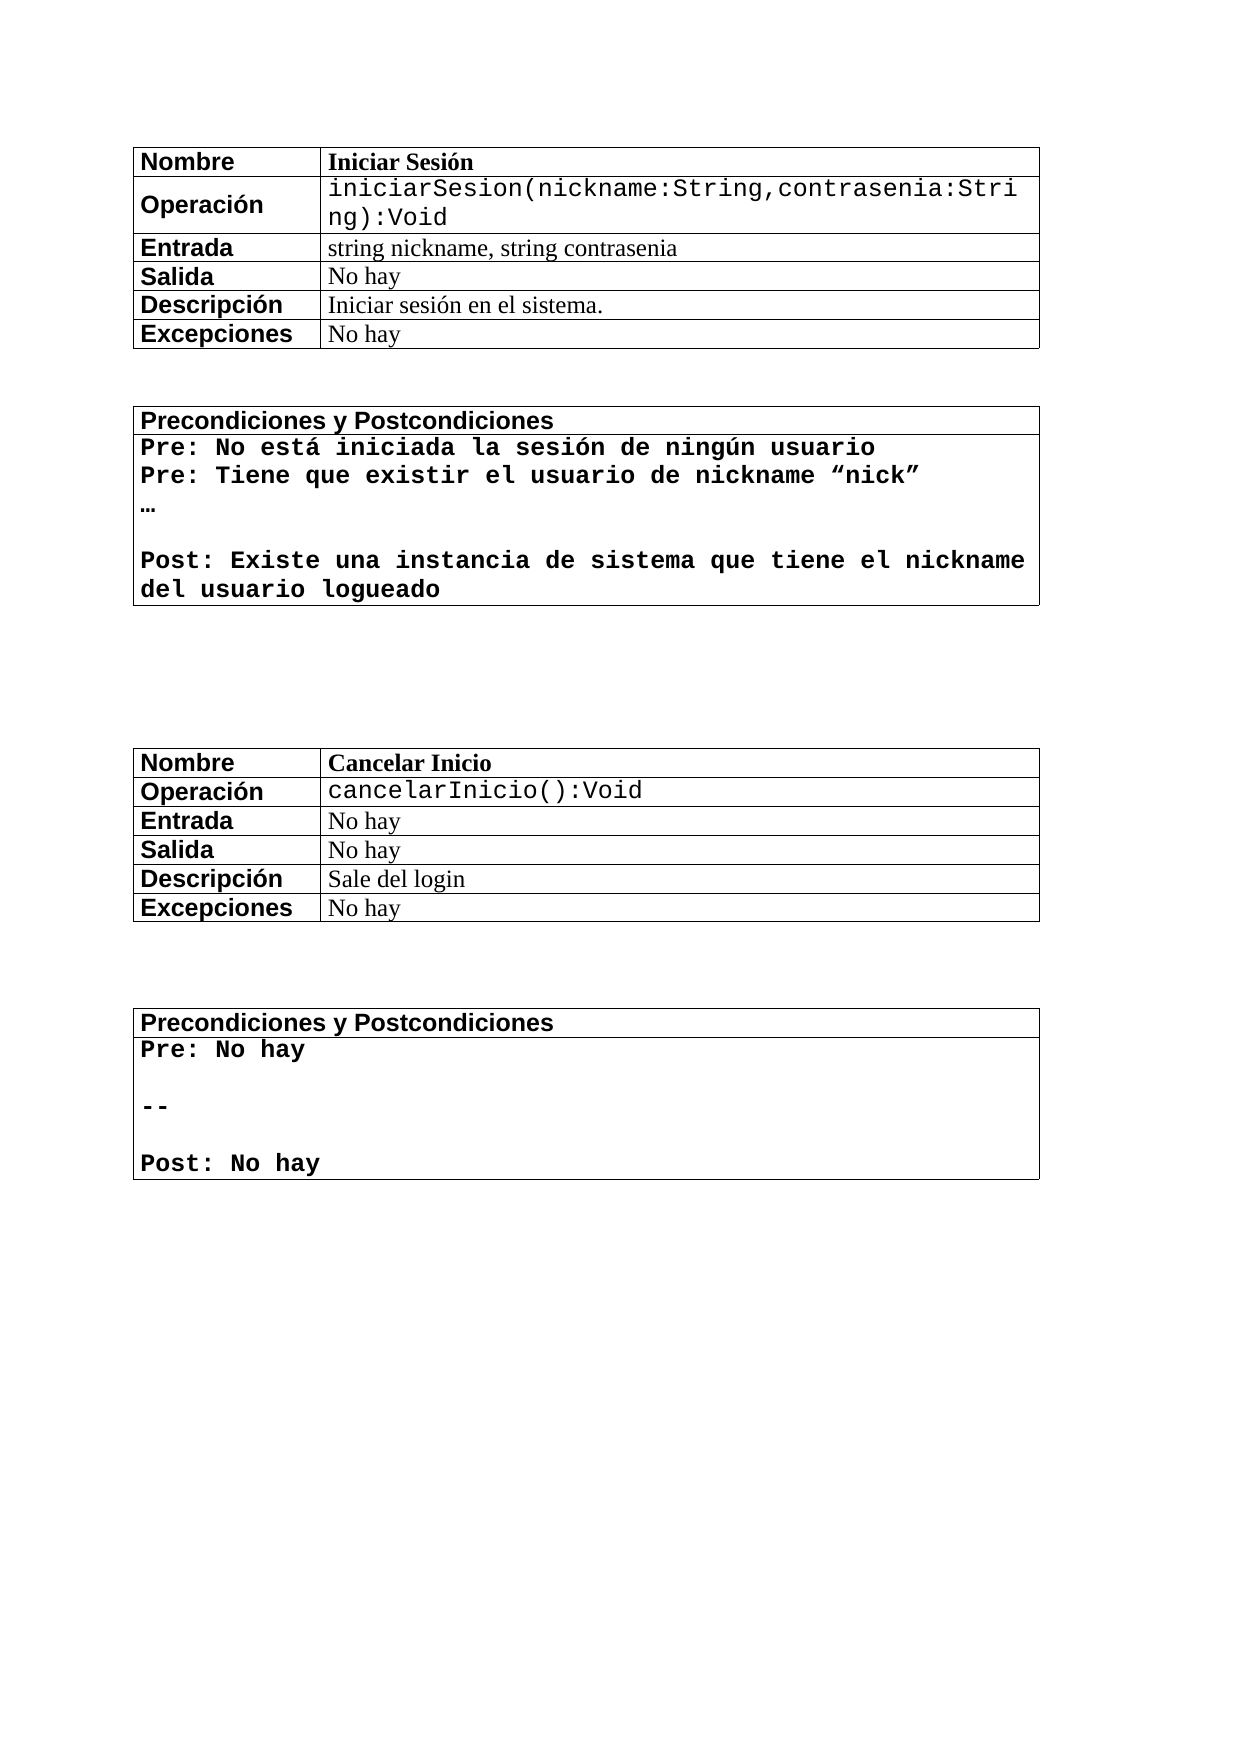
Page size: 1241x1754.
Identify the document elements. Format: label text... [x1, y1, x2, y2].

table_cell Iniciar sesión en el sistema. [321, 291, 1039, 319]
table_header Nombre [134, 148, 320, 176]
table_cell Operación [134, 177, 320, 232]
table_cell Excepciones [134, 320, 320, 348]
table_header Nombre [134, 749, 320, 777]
table_cell string nickname, string contrasenia [321, 234, 1039, 261]
table_cell Entrada [134, 234, 320, 261]
table_cell Descripción [134, 865, 320, 893]
table_cell No hay [321, 320, 1039, 348]
table_cell Descripción [134, 291, 320, 319]
table_header Iniciar Sesión [321, 148, 1039, 176]
table_cell No hay [321, 262, 1039, 290]
table_cell Salida [134, 262, 320, 290]
table_cell No hay [321, 836, 1039, 864]
table_cell Entrada [134, 807, 320, 835]
table_header Precondiciones y Postcondiciones [134, 407, 1039, 434]
table_cell iniciarSesion(nickname:String,contrasenia:String):Void [321, 177, 1039, 232]
table_cell cancelarInicio():Void [321, 778, 1039, 806]
table_header Cancelar Inicio [321, 749, 1039, 777]
table_cell Pre: No hay -- Post: No hay [134, 1038, 1039, 1178]
table_cell No hay [321, 894, 1039, 921]
table_cell Sale del login [321, 865, 1039, 893]
table_cell Operación [134, 778, 320, 806]
table_cell Pre: No está iniciada la sesión de ningún usuario Pre: Tiene que existir el usuario de nickname “nick” … Post: Existe una instancia de sistema que tiene el nickname del usuario logueado [134, 435, 1039, 604]
table_header Precondiciones y Postcondiciones [134, 1009, 1039, 1037]
table_cell Salida [134, 836, 320, 864]
table_cell No hay [321, 807, 1039, 835]
table_cell Excepciones [134, 894, 320, 921]
